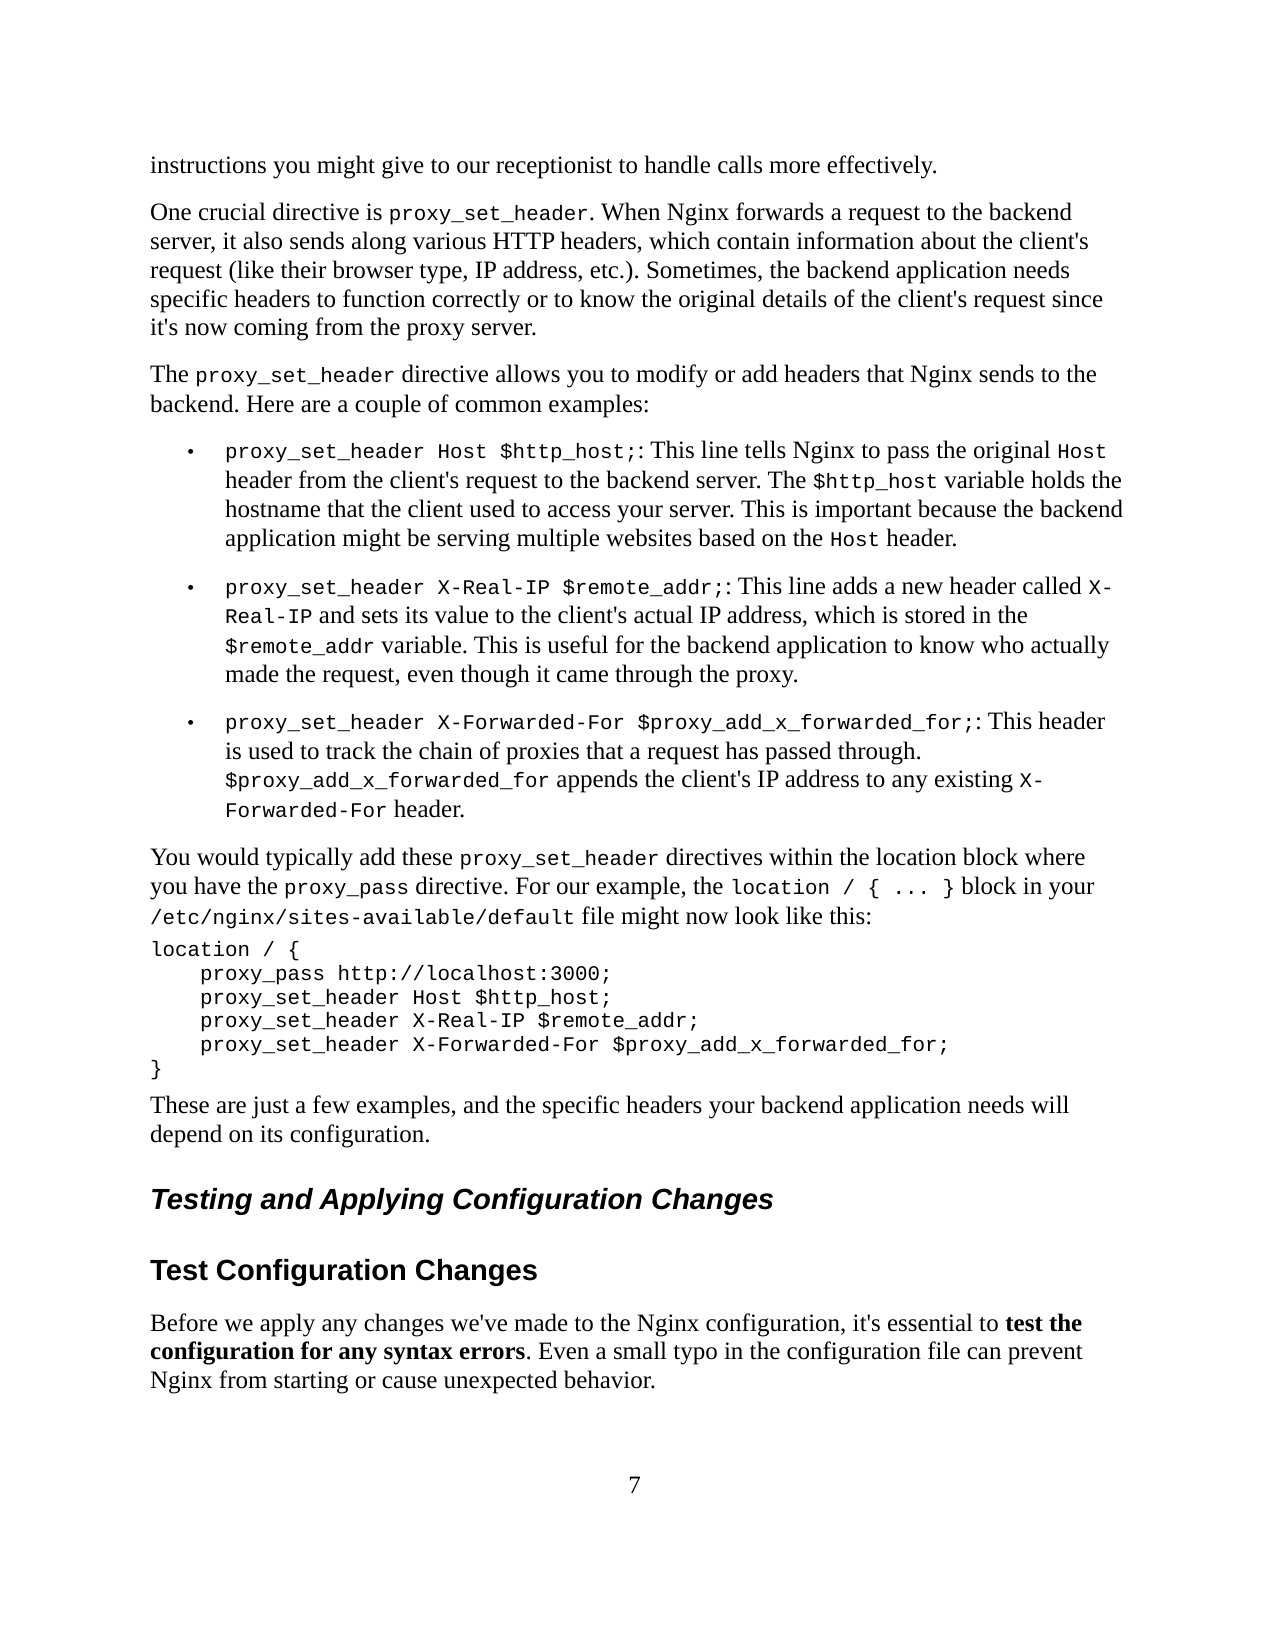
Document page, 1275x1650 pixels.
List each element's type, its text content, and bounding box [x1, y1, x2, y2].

text These are just a few examples, and the specific headers your backend application needs will depend on its configuration. [150, 1090, 1125, 1148]
subtitle Test Configuration Changes [150, 1253, 1125, 1286]
text You would typically add these proxy_set_header directives within the location block where you have the proxy_pass directive. For our example, the location / { ... } block in your /etc/nginx/sites-available/default file might now look like this: [150, 842, 1125, 930]
text The proxy_set_header directive allows you to modify or add headers that Nginx sends to the backend. Here are a couple of common examples: [150, 359, 1125, 417]
text proxy_pass http://localhost:3000; [150, 963, 1125, 987]
list proxy_set_header X-Forwarded-For $proxy_add_x_forwarded_for;: This header is used to track the chain of proxies that a request has passed through. $proxy_add_x_forwarded_for appends the client's IP address to any existing X-Forwarded-For header. [187, 706, 1125, 824]
list proxy_set_header Host $http_host;: This line tells Nginx to pass the original Host header from the client's request to the backend server. The $http_host variable holds the hostname that the client used to access your server. This is important because the backend application might be serving multiple websites based on the Host header. [187, 435, 1125, 553]
text } [150, 1058, 1125, 1081]
text instructions you might give to our receptionist to handle calls more effectively. [150, 150, 1125, 179]
text proxy_set_header Host $http_host; [150, 987, 1125, 1010]
text Before we apply any changes we've made to the Nginx configuration, it's essential to test the configuration for any syntax errors. Even a small typo in the configuration file can prevent Nginx from starting or cause unexpected behavior. [150, 1308, 1125, 1394]
text One crucial directive is proxy_set_header. When Nginx forwards a request to the backend server, it also sends along various HTTP headers, which contain information about the client's request (like their browser type, IP address, etc.). Sometimes, the backend application needs specific headers to function correctly or to know the original details of the client's request since it's now coming from the proxy server. [150, 197, 1125, 341]
list proxy_set_header X-Real-IP $remote_addr;: This line adds a new header called X-Real-IP and sets its value to the client's actual IP address, which is stored in the $remote_addr variable. This is useful for the backend application to know who actually made the request, even though it came through the proxy. [187, 571, 1125, 688]
text proxy_set_header X-Forwarded-For $proxy_add_x_forwarded_for; [150, 1034, 1125, 1058]
text location / { [150, 939, 1125, 963]
text proxy_set_header X-Real-IP $remote_addr; [150, 1010, 1125, 1034]
subtitle Testing and Applying Configuration Changes [150, 1182, 1125, 1215]
